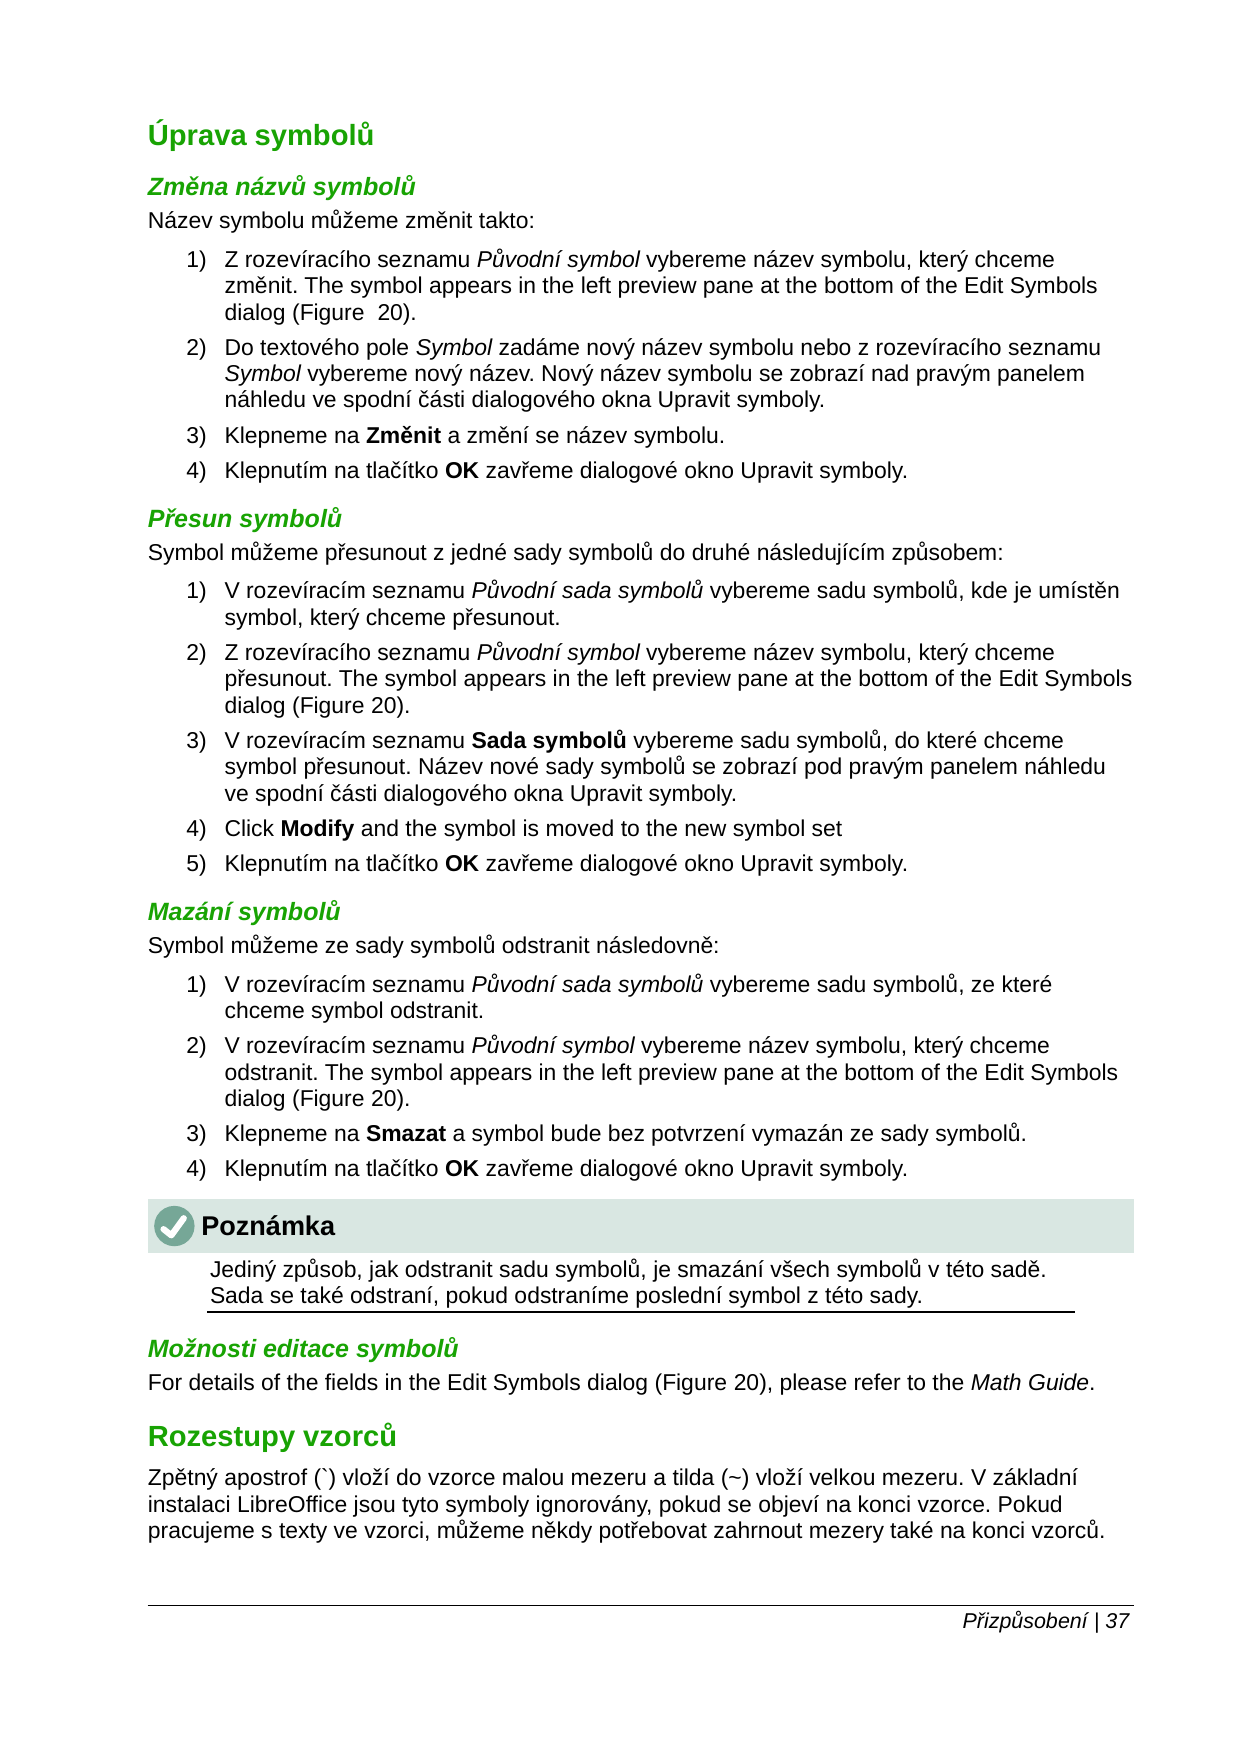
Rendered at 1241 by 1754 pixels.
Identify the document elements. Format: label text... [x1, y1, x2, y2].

subtitle Mazání symbolů [148, 897, 1134, 926]
list V rozevíracím seznamu Původní symbol vybereme název symbolu, který chceme odstranit. The symbol appears in the left preview pane at the bottom of the Edit Symbols dialog (Figure 20). [207, 1032, 1134, 1111]
list Klepneme na Smazat a symbol bude bez potvrzení vymazán ze sady symbolů. [207, 1120, 1134, 1146]
list Z rozevíracího seznamu Původní symbol vybereme název symbolu, který chceme přesunout. The symbol appears in the left preview pane at the bottom of the Edit Symbols dialog (Figure 20). [207, 639, 1134, 718]
list V rozevíracím seznamu Původní sada symbolů vybereme sadu symbolů, ze které chceme symbol odstranit. [207, 971, 1134, 1023]
list V rozevíracím seznamu Původní sada symbolů vybereme sadu symbolů, kde je umístěn symbol, který chceme přesunout. [207, 577, 1134, 630]
list Klepnutím na tlačítko OK zavřeme dialogové okno Upravit symboly. [207, 457, 1134, 483]
text Název symbolu můžeme změnit takto: [148, 207, 1134, 233]
list V rozevíracím seznamu Sada symbolů vybereme sadu symbolů, do které chceme symbol přesunout. Název nové sady symbolů se zobrazí pod pravým panelem náhledu ve spodní části dialogového okna Upravit symboly. [207, 727, 1134, 806]
list Z rozevíracího seznamu Původní symbol vybereme název symbolu, který chceme změnit. The symbol appears in the left preview pane at the bottom of the Edit Symbols dialog (Figure 20). [207, 246, 1134, 325]
text Symbol můžeme přesunout z jedné sady symbolů do druhé následujícím způsobem: [148, 538, 1134, 565]
text Symbol můžeme ze sady symbolů odstranit následovně: [148, 932, 1134, 958]
list Click Modify and the symbol is moved to the new symbol set [207, 815, 1134, 841]
subtitle Přesun symbolů [148, 504, 1134, 533]
subtitle Poznámka [148, 1199, 1134, 1253]
text Jediný způsob, jak odstranit sadu symbolů, je smazání všech symbolů v této sadě. Sada se také odstraní, pokud odstraníme poslední symbol z této sady. [207, 1253, 1075, 1311]
subtitle Změna názvů symbolů [148, 172, 1134, 201]
subtitle Rozestupy vzorců [148, 1419, 1134, 1452]
list Do textového pole Symbol zadáme nový název symbolu nebo z rozevíracího seznamu Symbol vybereme nový název. Nový název symbolu se zobrazí nad pravým panelem náhledu ve spodní části dialogového okna Upravit symboly. [207, 334, 1134, 413]
subtitle Úprava symbolů [148, 118, 1134, 152]
list Klepnutím na tlačítko OK zavřeme dialogové okno Upravit symboly. [207, 850, 1134, 876]
list Klepneme na Změnit a změní se název symbolu. [207, 422, 1134, 448]
text Zpětný apostrof (`) vloží do vzorce malou mezeru a tilda (~) vloží velkou mezeru. V základní instalaci LibreOffice jsou tyto symboly ignorovány, pokud se objeví na konci vzorce. Pokud pracujeme s texty ve vzorci, můžeme někdy potřebovat zahrnout mezery také na konci vzorců. [148, 1464, 1134, 1543]
subtitle Možnosti editace symbolů [148, 1334, 1134, 1363]
text For details of the fields in the Edit Symbols dialog (Figure 20), please refer to the Math Guide. [148, 1369, 1134, 1395]
list Klepnutím na tlačítko OK zavřeme dialogové okno Upravit symboly. [207, 1155, 1134, 1182]
